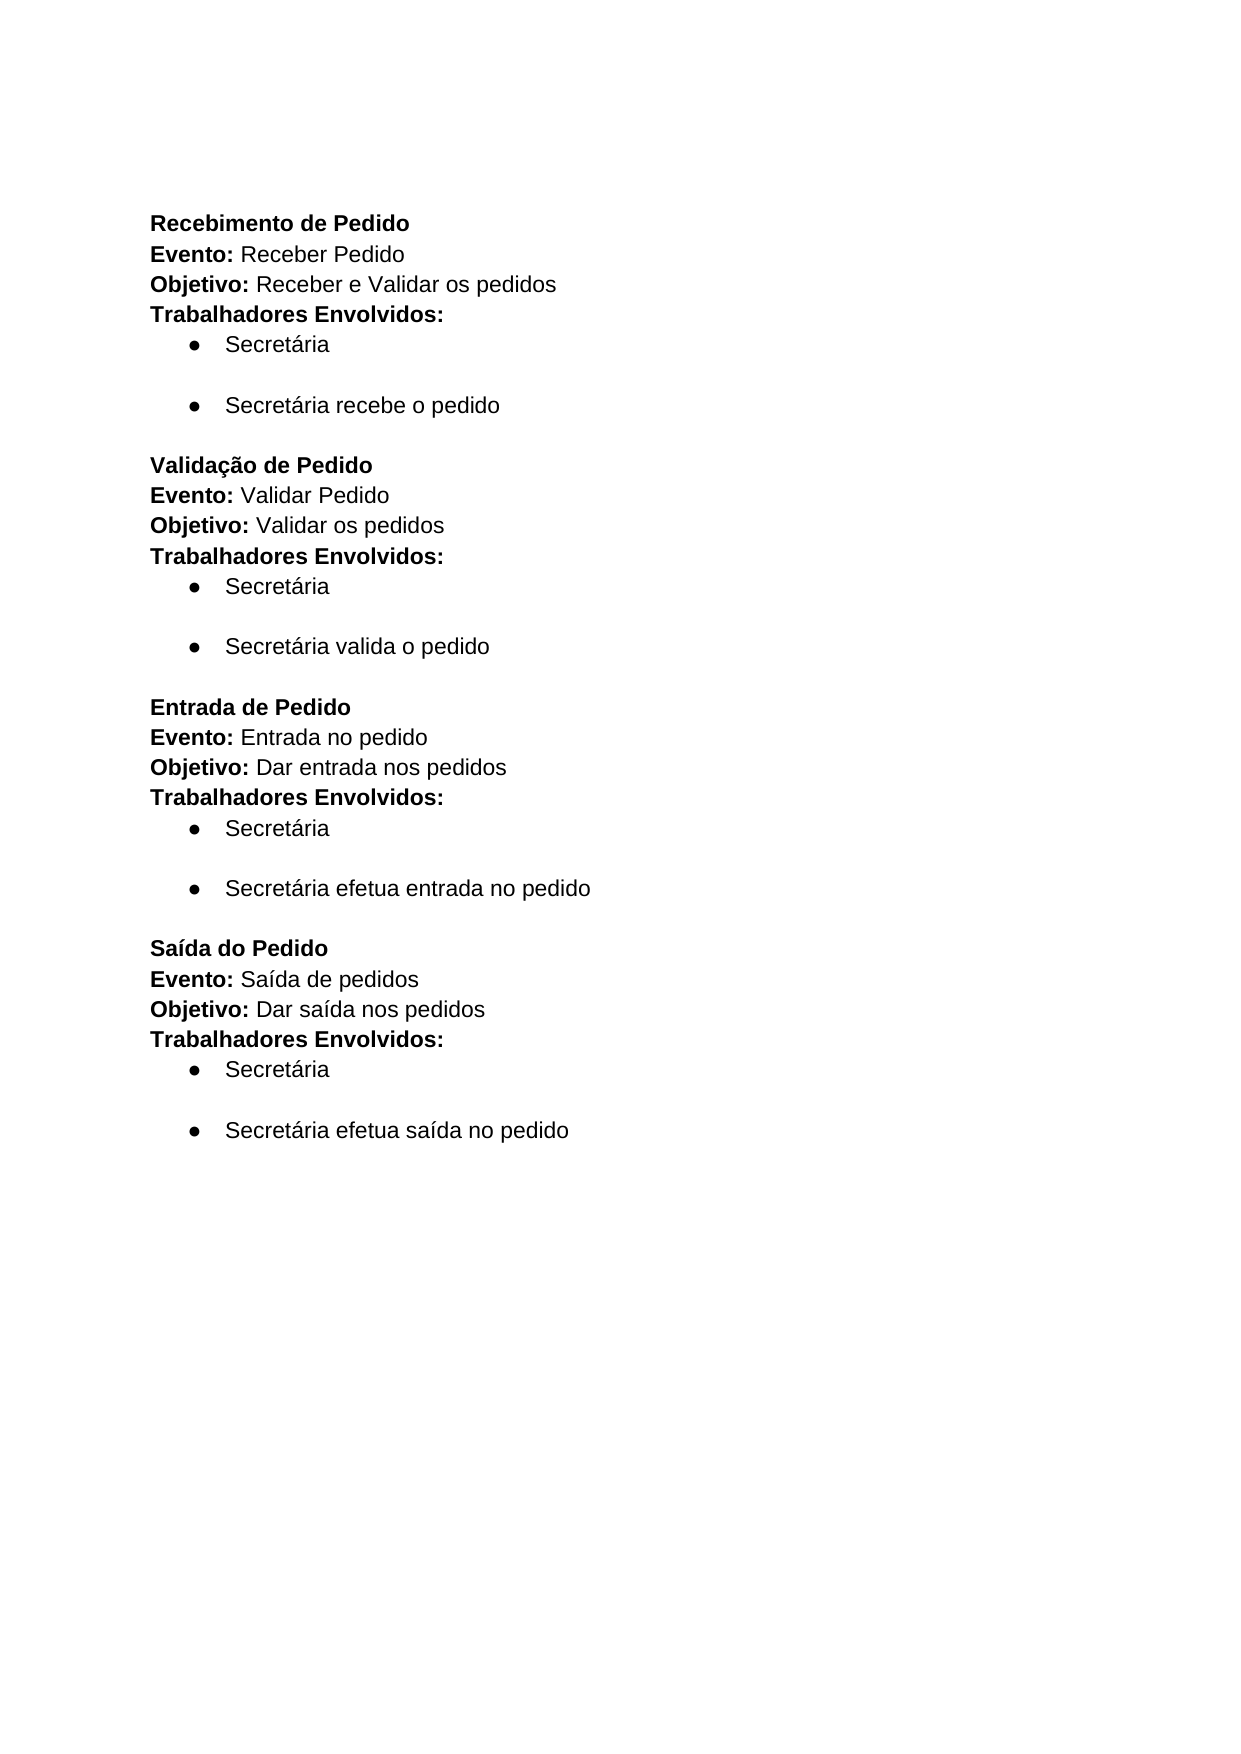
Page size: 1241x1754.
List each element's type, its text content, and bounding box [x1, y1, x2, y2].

text Evento: Validar Pedido [150, 482, 1090, 509]
text Objetivo: Dar entrada nos pedidos [150, 754, 1090, 781]
text Trabalhadores Envolvidos: [150, 543, 1090, 569]
list Secretária valida o pedido [187, 633, 1090, 660]
text Saída do Pedido [150, 935, 1090, 962]
list Secretária [187, 1056, 1090, 1083]
list Secretária [187, 573, 1090, 599]
text Trabalhadores Envolvidos: [150, 301, 1090, 327]
text Objetivo: Validar os pedidos [150, 512, 1090, 539]
text Trabalhadores Envolvidos: [150, 1026, 1090, 1052]
text Evento: Saída de pedidos [150, 966, 1090, 992]
text Trabalhadores Envolvidos: [150, 784, 1090, 811]
text Recebimento de Pedido [150, 210, 1090, 237]
text Evento: Receber Pedido [150, 241, 1090, 267]
list Secretária efetua entrada no pedido [187, 875, 1090, 901]
list Secretária efetua saída no pedido [187, 1117, 1090, 1143]
list Secretária [187, 331, 1090, 358]
list Secretária [187, 814, 1090, 841]
text Validação de Pedido [150, 452, 1090, 478]
text Evento: Entrada no pedido [150, 724, 1090, 750]
text Objetivo: Dar saída nos pedidos [150, 996, 1090, 1022]
text Entrada de Pedido [150, 694, 1090, 720]
list Secretária recebe o pedido [187, 392, 1090, 418]
text Objetivo: Receber e Validar os pedidos [150, 271, 1090, 297]
